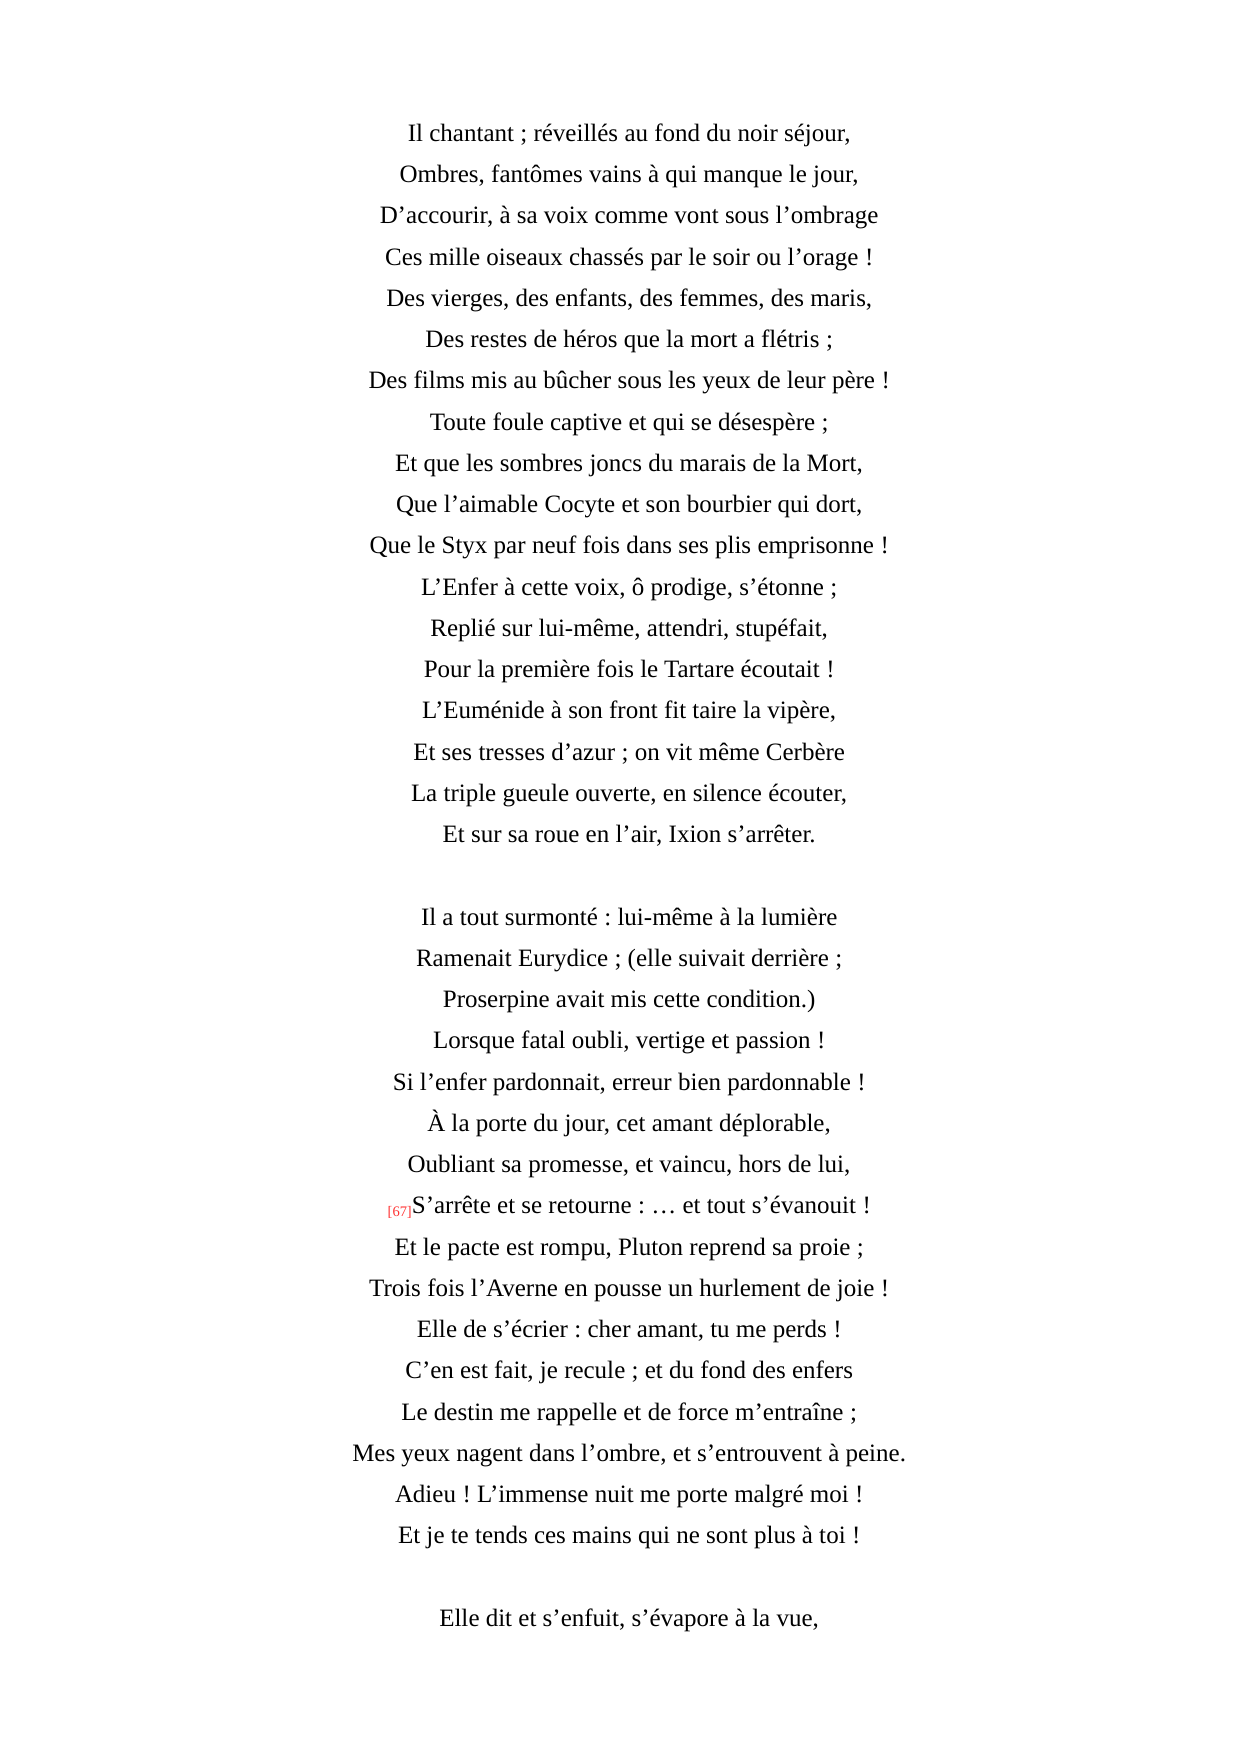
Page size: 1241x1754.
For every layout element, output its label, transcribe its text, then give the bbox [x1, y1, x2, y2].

text Et ses tresses d’azur ; on vit même Cerbère [118, 737, 1122, 766]
text [67]S’arrête et se retourne : … et tout s’évanouit ! [118, 1191, 1122, 1219]
text Mes yeux nagent dans l’ombre, et s’entrouvent à peine. [118, 1438, 1122, 1467]
text Oubliant sa promesse, et vaincu, hors de lui, [118, 1149, 1122, 1178]
text Lorsque fatal oubli, vertige et passion ! [118, 1026, 1122, 1054]
text Des restes de héros que la mort a flétris ; [118, 324, 1122, 353]
text C’en est fait, je recule ; et du fond des enfers [118, 1356, 1122, 1384]
text L’Euménide à son front fit taire la vipère, [118, 696, 1122, 724]
text Ombres, fantômes vains à qui manque le jour, [118, 159, 1122, 188]
text La triple gueule ouverte, en silence écouter, [118, 778, 1122, 807]
text Pour la première fois le Tartare écoutait ! [118, 654, 1122, 683]
text D’accourir, à sa voix comme vont sous l’ombrage [118, 201, 1122, 229]
text Il chantant ; réveillés au fond du noir séjour, [118, 118, 1122, 147]
text Si l’enfer pardonnait, erreur bien pardonnable ! [118, 1067, 1122, 1096]
text Ramenait Eurydice ; (elle suivait derrière ; [118, 943, 1122, 972]
text Elle de s’écrier : cher amant, tu me perds ! [118, 1314, 1122, 1343]
text Et que les sombres joncs du marais de la Mort, [118, 448, 1122, 477]
text Des vierges, des enfants, des femmes, des maris, [118, 283, 1122, 312]
text Et le pacte est rompu, Pluton reprend sa proie ; [118, 1232, 1122, 1261]
text Que le Styx par neuf fois dans ses plis emprisonne ! [118, 531, 1122, 559]
text Et sur sa roue en l’air, Ixion s’arrêter. [118, 819, 1122, 848]
text Ces mille oiseaux chassés par le soir ou l’orage ! [118, 242, 1122, 271]
text Des films mis au bûcher sous les yeux de leur père ! [118, 366, 1122, 394]
text L’Enfer à cette voix, ô prodige, s’étonne ; [118, 572, 1122, 601]
text Replié sur lui-même, attendri, stupéfait, [118, 613, 1122, 642]
text Il a tout surmonté : lui-même à la lumière [118, 902, 1122, 931]
text Toute foule captive et qui se désespère ; [118, 407, 1122, 436]
text Le destin me rappelle et de force m’entraîne ; [118, 1397, 1122, 1426]
text Trois fois l’Averne en pousse un hurlement de joie ! [118, 1273, 1122, 1302]
text Que l’aimable Cocyte et son bourbier qui dort, [118, 489, 1122, 518]
text Et je te tends ces mains qui ne sont plus à toi ! [118, 1521, 1122, 1549]
text À la porte du jour, cet amant déplorable, [118, 1108, 1122, 1137]
text Adieu ! L’immense nuit me porte malgré moi ! [118, 1479, 1122, 1508]
text Elle dit et s’enfuit, s’évapore à la vue, [118, 1603, 1122, 1632]
text Proserpine avait mis cette condition.) [118, 984, 1122, 1013]
